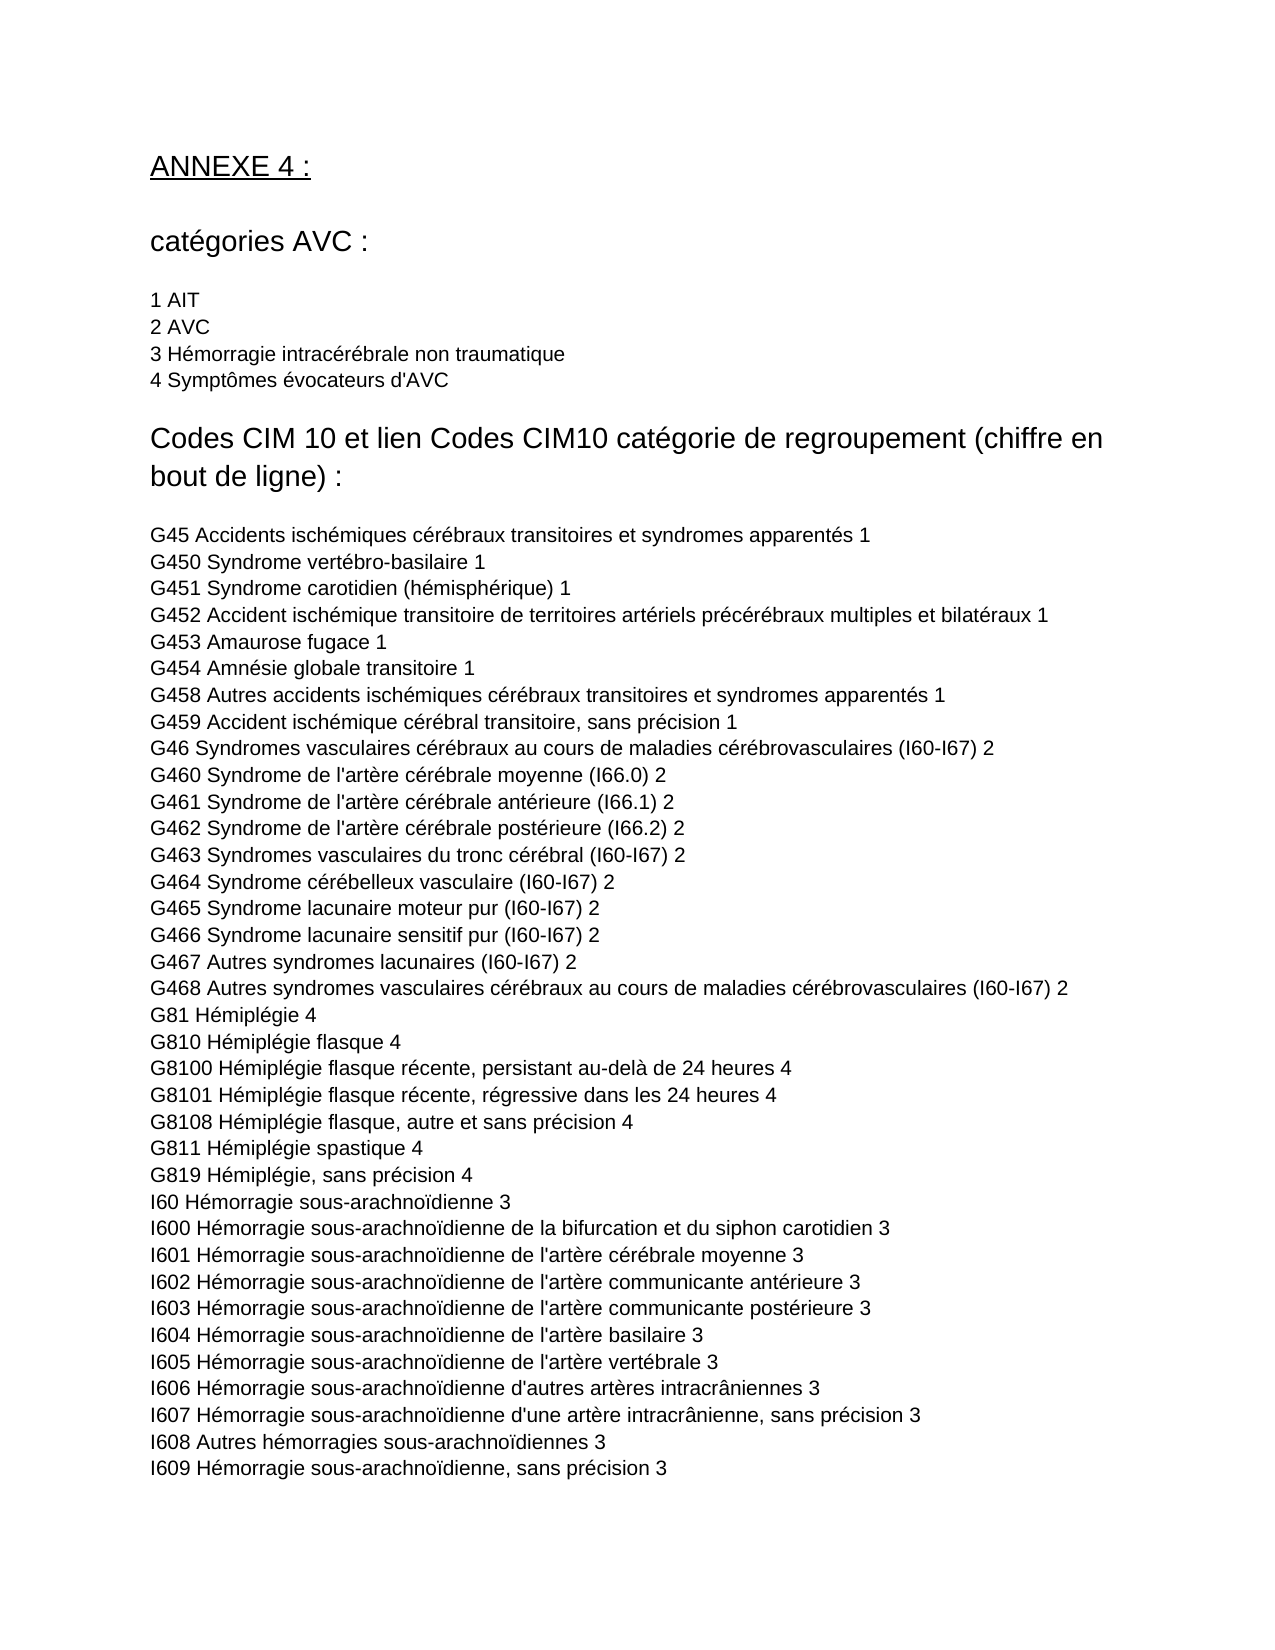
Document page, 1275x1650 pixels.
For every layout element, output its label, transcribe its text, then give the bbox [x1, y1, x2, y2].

text I601 Hémorragie sous-arachnoïdienne de l'artère cérébrale moyenne 3 [150, 1244, 1125, 1267]
text 1 AIT [150, 289, 1125, 312]
text I609 Hémorragie sous-arachnoïdienne, sans précision 3 [150, 1457, 1125, 1480]
text 2 AVC [150, 316, 1125, 339]
text catégories AVC : [150, 225, 1125, 257]
text G45 Accidents ischémiques cérébraux transitoires et syndromes apparentés 1 [150, 524, 1125, 547]
text G465 Syndrome lacunaire moteur pur (I60-I67) 2 [150, 897, 1125, 920]
text I60 Hémorragie sous-arachnoïdienne 3 [150, 1190, 1125, 1213]
text 4 Symptômes évocateurs d'AVC [150, 369, 1125, 392]
text G454 Amnésie globale transitoire 1 [150, 657, 1125, 680]
text I602 Hémorragie sous-arachnoïdienne de l'artère communicante antérieure 3 [150, 1270, 1125, 1293]
text G460 Syndrome de l'artère cérébrale moyenne (I66.0) 2 [150, 764, 1125, 787]
text G462 Syndrome de l'artère cérébrale postérieure (I66.2) 2 [150, 817, 1125, 840]
text G46 Syndromes vasculaires cérébraux au cours de maladies cérébrovasculaires (I60-I67) 2 [150, 737, 1125, 760]
text G811 Hémiplégie spastique 4 [150, 1137, 1125, 1160]
text G467 Autres syndromes lacunaires (I60-I67) 2 [150, 950, 1125, 973]
text G459 Accident ischémique cérébral transitoire, sans précision 1 [150, 710, 1125, 733]
text ANNEXE 4 : [150, 150, 1125, 183]
text I600 Hémorragie sous-arachnoïdienne de la bifurcation et du siphon carotidien 3 [150, 1217, 1125, 1240]
text G810 Hémiplégie flasque 4 [150, 1030, 1125, 1053]
text G450 Syndrome vertébro-basilaire 1 [150, 550, 1125, 573]
text G464 Syndrome cérébelleux vasculaire (I60-I67) 2 [150, 870, 1125, 893]
text G453 Amaurose fugace 1 [150, 630, 1125, 653]
text I607 Hémorragie sous-arachnoïdienne d'une artère intracrânienne, sans précision 3 [150, 1404, 1125, 1427]
text I604 Hémorragie sous-arachnoïdienne de l'artère basilaire 3 [150, 1324, 1125, 1347]
text G452 Accident ischémique transitoire de territoires artériels précérébraux multiples et bilatéraux 1 [150, 604, 1125, 627]
text G819 Hémiplégie, sans précision 4 [150, 1164, 1125, 1187]
text G468 Autres syndromes vasculaires cérébraux au cours de maladies cérébrovasculaires (I60-I67) 2 [150, 977, 1125, 1000]
text G8100 Hémiplégie flasque récente, persistant au-delà de 24 heures 4 [150, 1057, 1125, 1080]
text G8108 Hémiplégie flasque, autre et sans précision 4 [150, 1110, 1125, 1133]
text I606 Hémorragie sous-arachnoïdienne d'autres artères intracrâniennes 3 [150, 1377, 1125, 1400]
text G458 Autres accidents ischémiques cérébraux transitoires et syndromes apparentés 1 [150, 684, 1125, 707]
text G451 Syndrome carotidien (hémisphérique) 1 [150, 577, 1125, 600]
text I603 Hémorragie sous-arachnoïdienne de l'artère communicante postérieure 3 [150, 1297, 1125, 1320]
text G466 Syndrome lacunaire sensitif pur (I60-I67) 2 [150, 924, 1125, 947]
text 3 Hémorragie intracérébrale non traumatique [150, 342, 1125, 365]
text Codes CIM 10 et lien Codes CIM10 catégorie de regroupement (chiffre en bout de ligne) : [150, 422, 1125, 492]
text G461 Syndrome de l'artère cérébrale antérieure (I66.1) 2 [150, 790, 1125, 813]
text G8101 Hémiplégie flasque récente, régressive dans les 24 heures 4 [150, 1084, 1125, 1107]
text G463 Syndromes vasculaires du tronc cérébral (I60-I67) 2 [150, 844, 1125, 867]
text G81 Hémiplégie 4 [150, 1004, 1125, 1027]
text I605 Hémorragie sous-arachnoïdienne de l'artère vertébrale 3 [150, 1350, 1125, 1373]
text I608 Autres hémorragies sous-arachnoïdiennes 3 [150, 1430, 1125, 1453]
